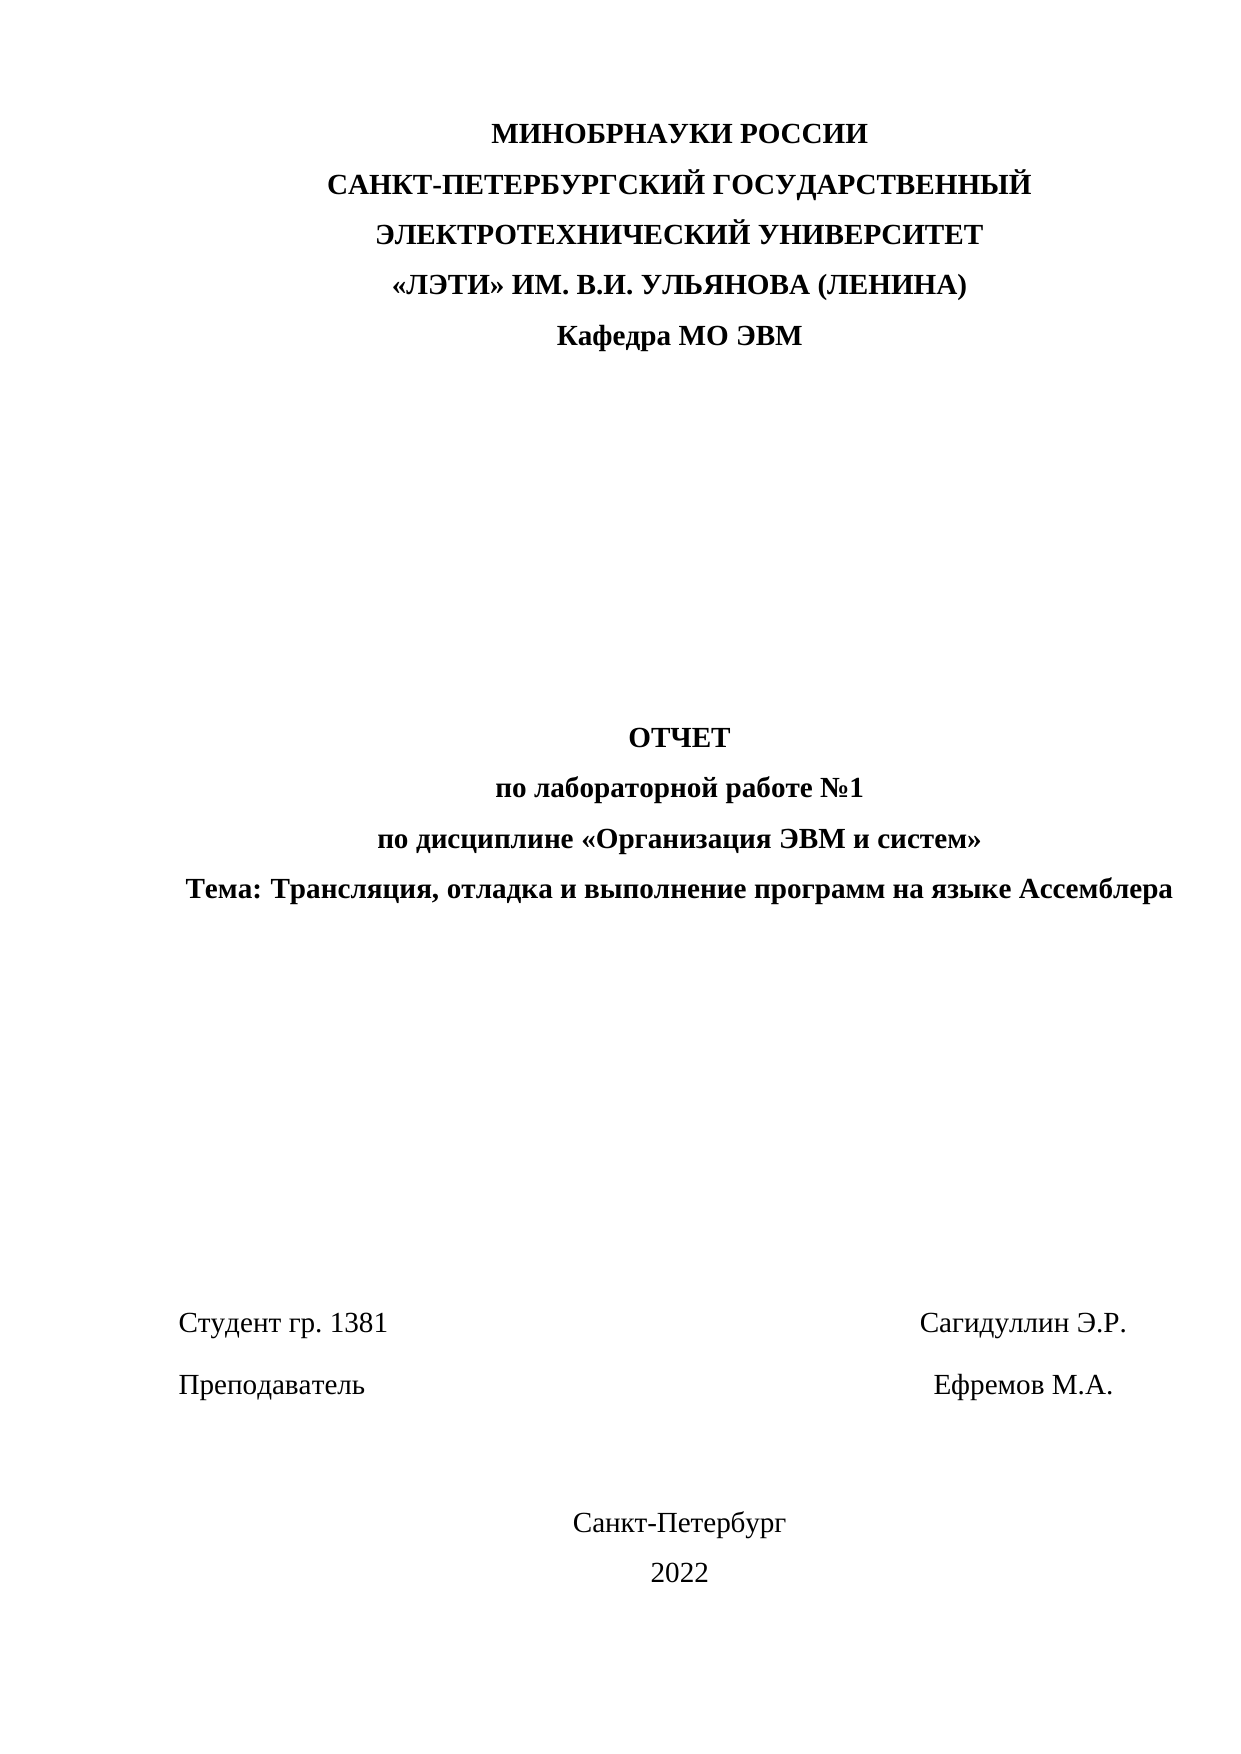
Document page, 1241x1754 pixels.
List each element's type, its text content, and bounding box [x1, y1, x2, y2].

text Санкт-Петербург 2022 [572, 1505, 787, 1589]
table_cell Преподаватель [173, 1355, 499, 1403]
table_cell [499, 1355, 901, 1403]
text Кафедра МО ЭВМ [184, 318, 1175, 351]
text САНКТ-ПЕТЕРБУРГСКИЙ ГОСУДАРСТВЕННЫЙ ЭЛЕКТРОТЕХНИЧЕСКИЙ УНИВЕРСИТЕТ [184, 167, 1174, 251]
subtitle «ЛЭТИ» ИМ. В.И. УЛЬЯНОВА (ЛЕНИНА) [376, 267, 982, 301]
text по лабораторной работе №1 [184, 771, 1175, 804]
subtitle ОТЧЕТ [184, 720, 1175, 754]
table_header Студент гр. 1381 [173, 1307, 499, 1355]
subtitle МИНОБРНАУКИ РОССИИ [184, 116, 1175, 150]
text Тема: Трансляция, отладка и выполнение программ на языке Ассемблера [184, 871, 1174, 905]
table_cell Ефремов М.А. [901, 1355, 1132, 1403]
table_header [499, 1307, 901, 1355]
subtitle по дисциплине «Организация ЭВМ и систем» [376, 821, 982, 854]
table_header Сагидуллин Э.Р. [901, 1307, 1132, 1355]
